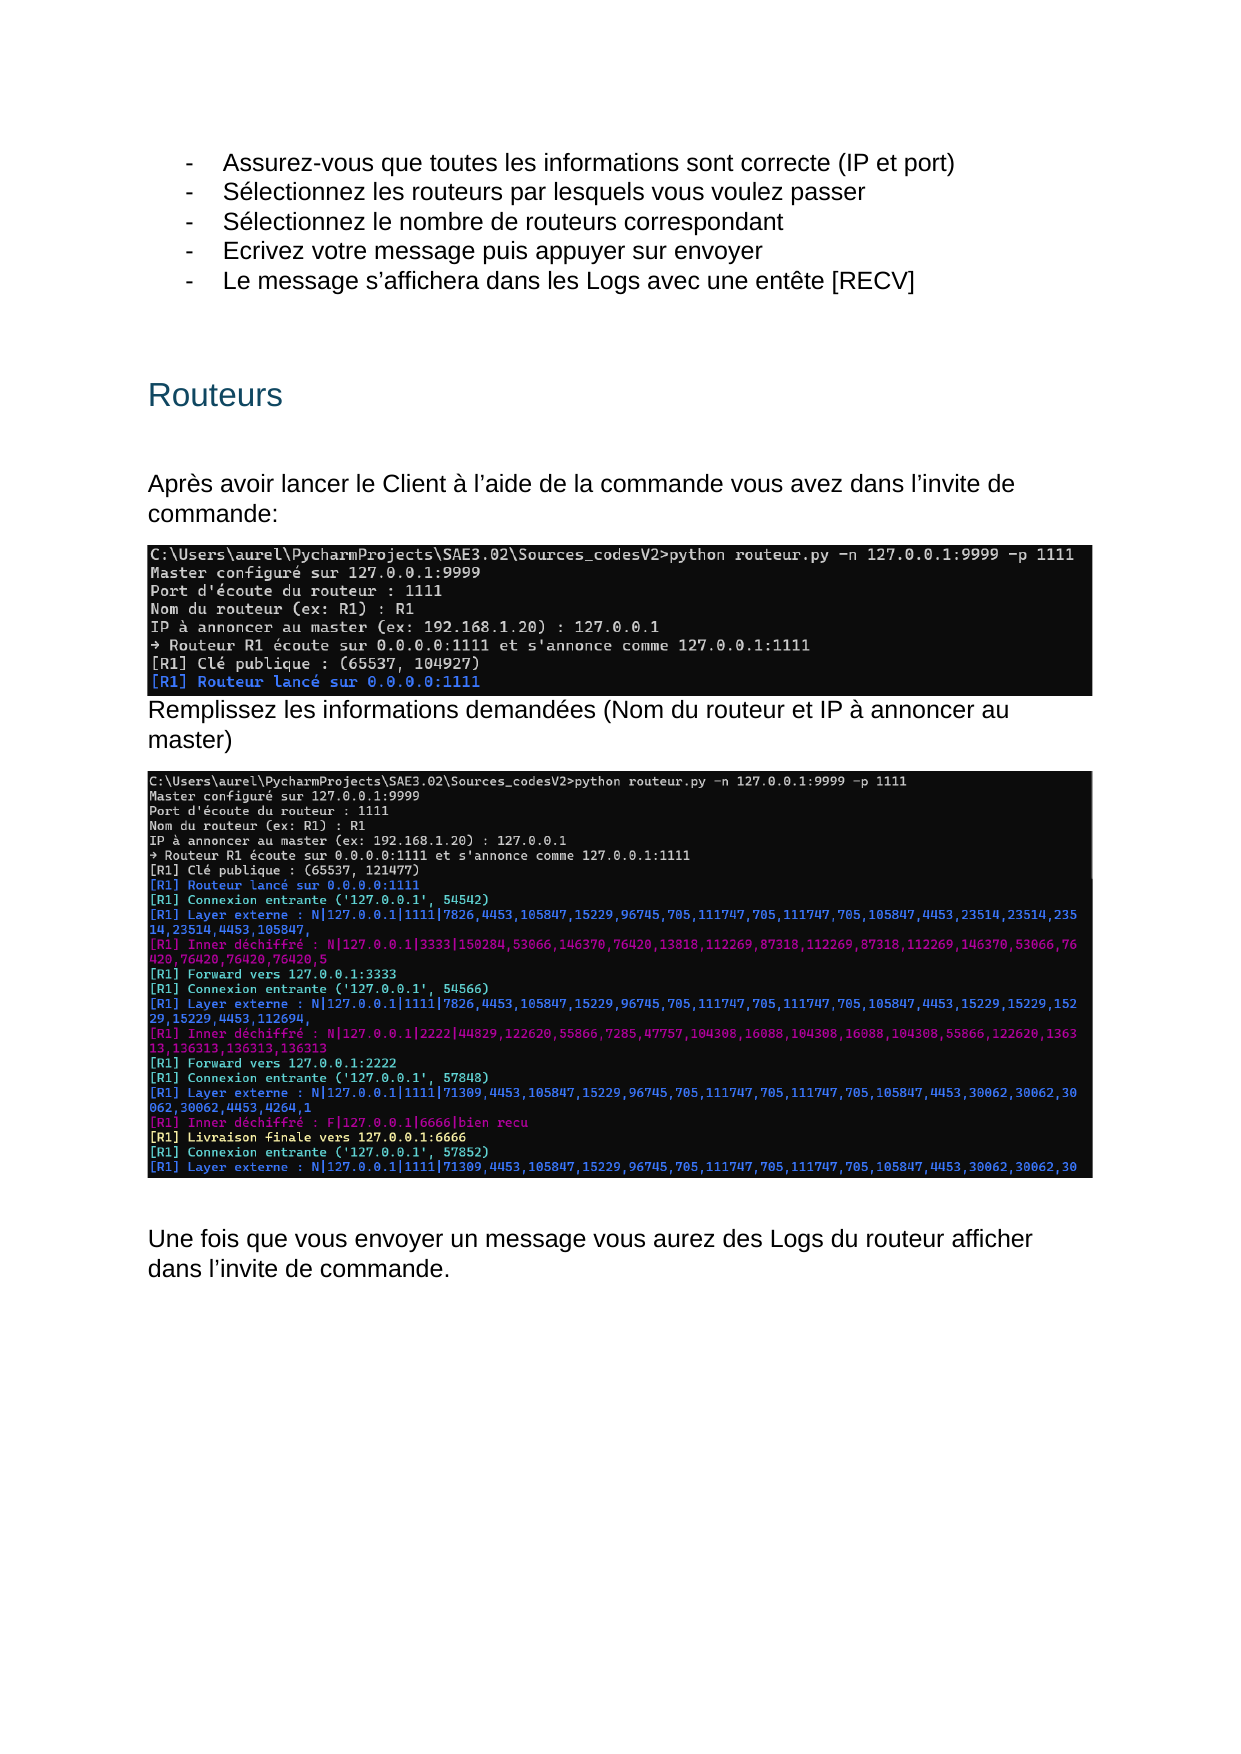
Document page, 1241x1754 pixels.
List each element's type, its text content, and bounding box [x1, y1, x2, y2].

list Sélectionnez les routeurs par lesquels vous voulez passer [185, 177, 1093, 206]
list Assurez-vous que toutes les informations sont correcte (IP et port) [185, 148, 1093, 176]
subtitle Routeurs [148, 375, 1093, 413]
list Ecrivez votre message puis appuyer sur envoyer [185, 236, 1093, 265]
text Remplissez les informations demandées (Nom du routeur et IP à annoncer au master) [148, 696, 1093, 754]
text Après avoir lancer le Client à l’aide de la commande vous avez dans l’invite de commande: [148, 469, 1093, 528]
list Sélectionnez le nombre de routeurs correspondant [185, 207, 1093, 236]
list Le message s’affichera dans les Logs avec une entête [RECV] [185, 266, 1093, 295]
text Une fois que vous envoyer un message vous aurez des Logs du routeur afficher dans l’invite de commande. [148, 1224, 1093, 1283]
